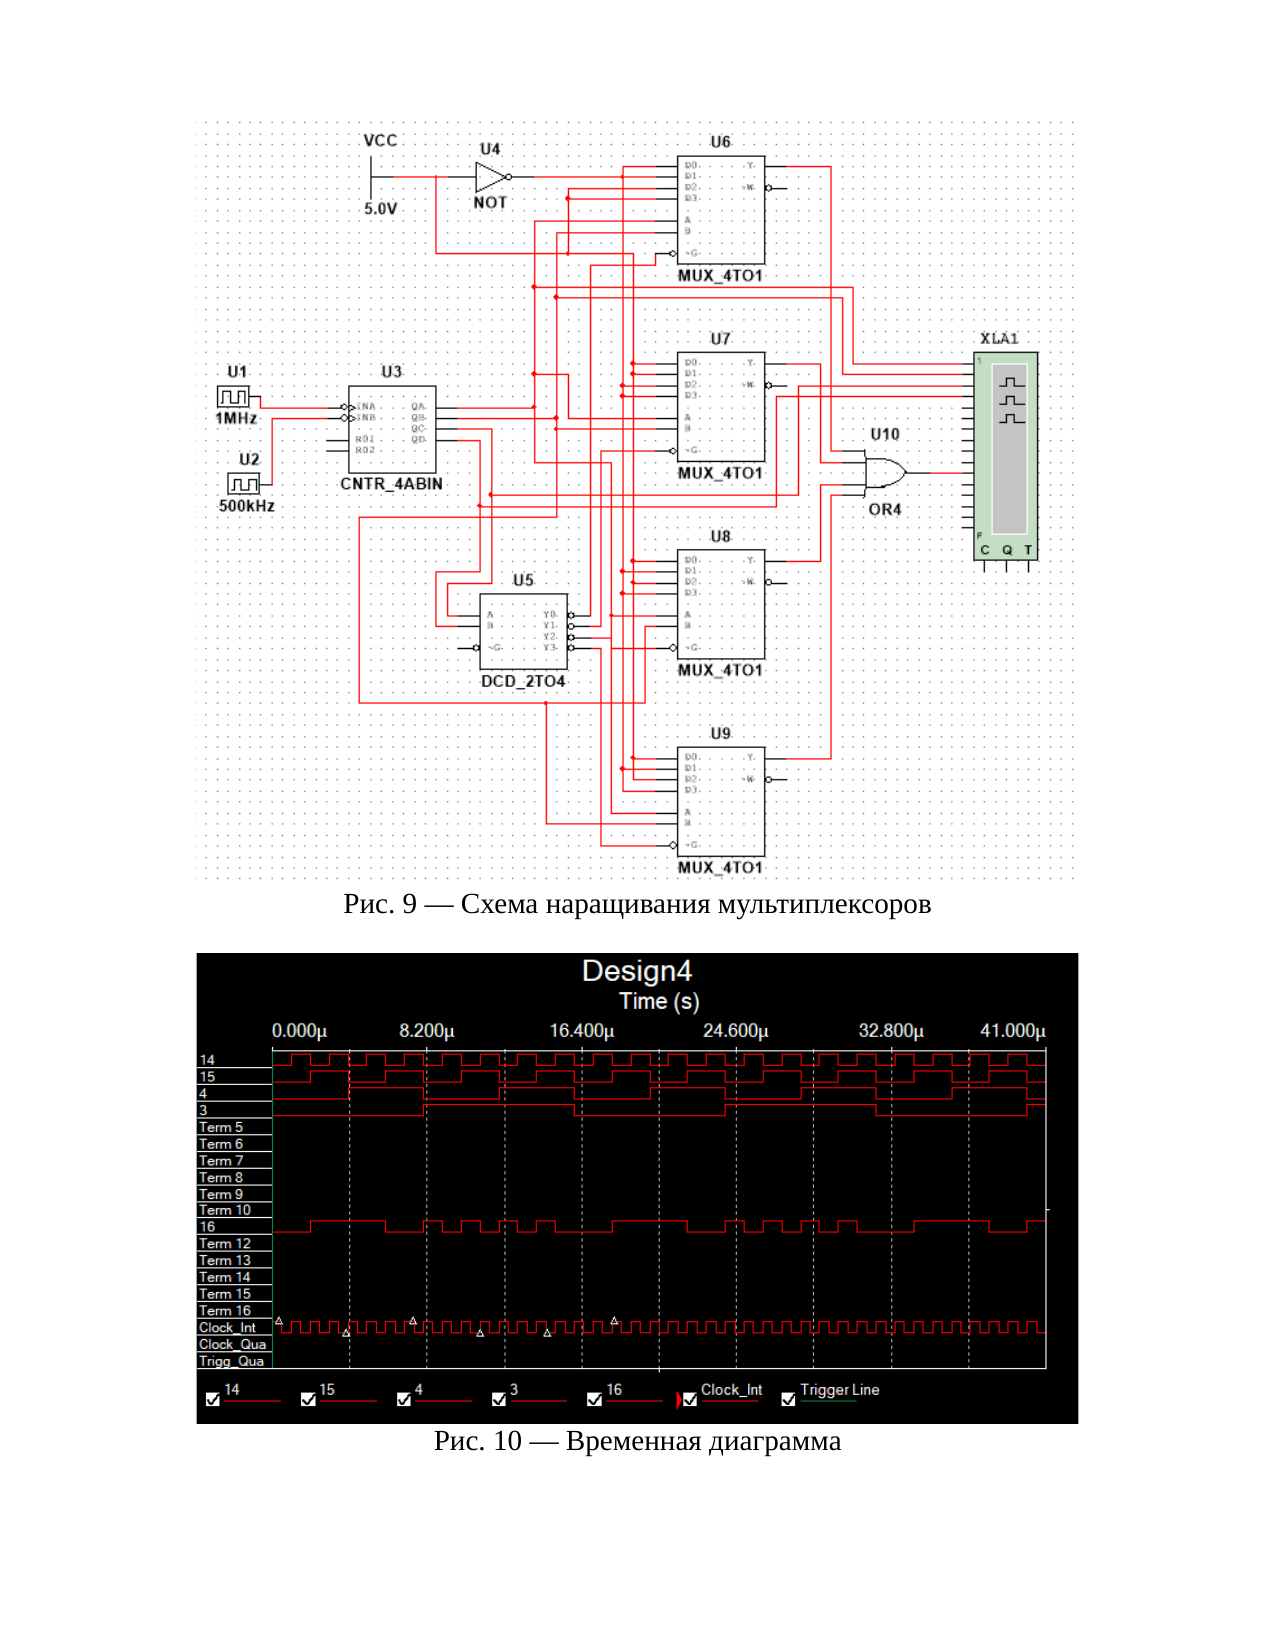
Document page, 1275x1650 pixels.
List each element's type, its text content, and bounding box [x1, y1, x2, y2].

picture [195, 118, 1080, 887]
text Рис. 10 — Временная диаграмма [118, 953, 1157, 1457]
text Рис. 9 — Схема наращивания мультиплексоров [118, 118, 1157, 920]
picture [196, 953, 1079, 1424]
